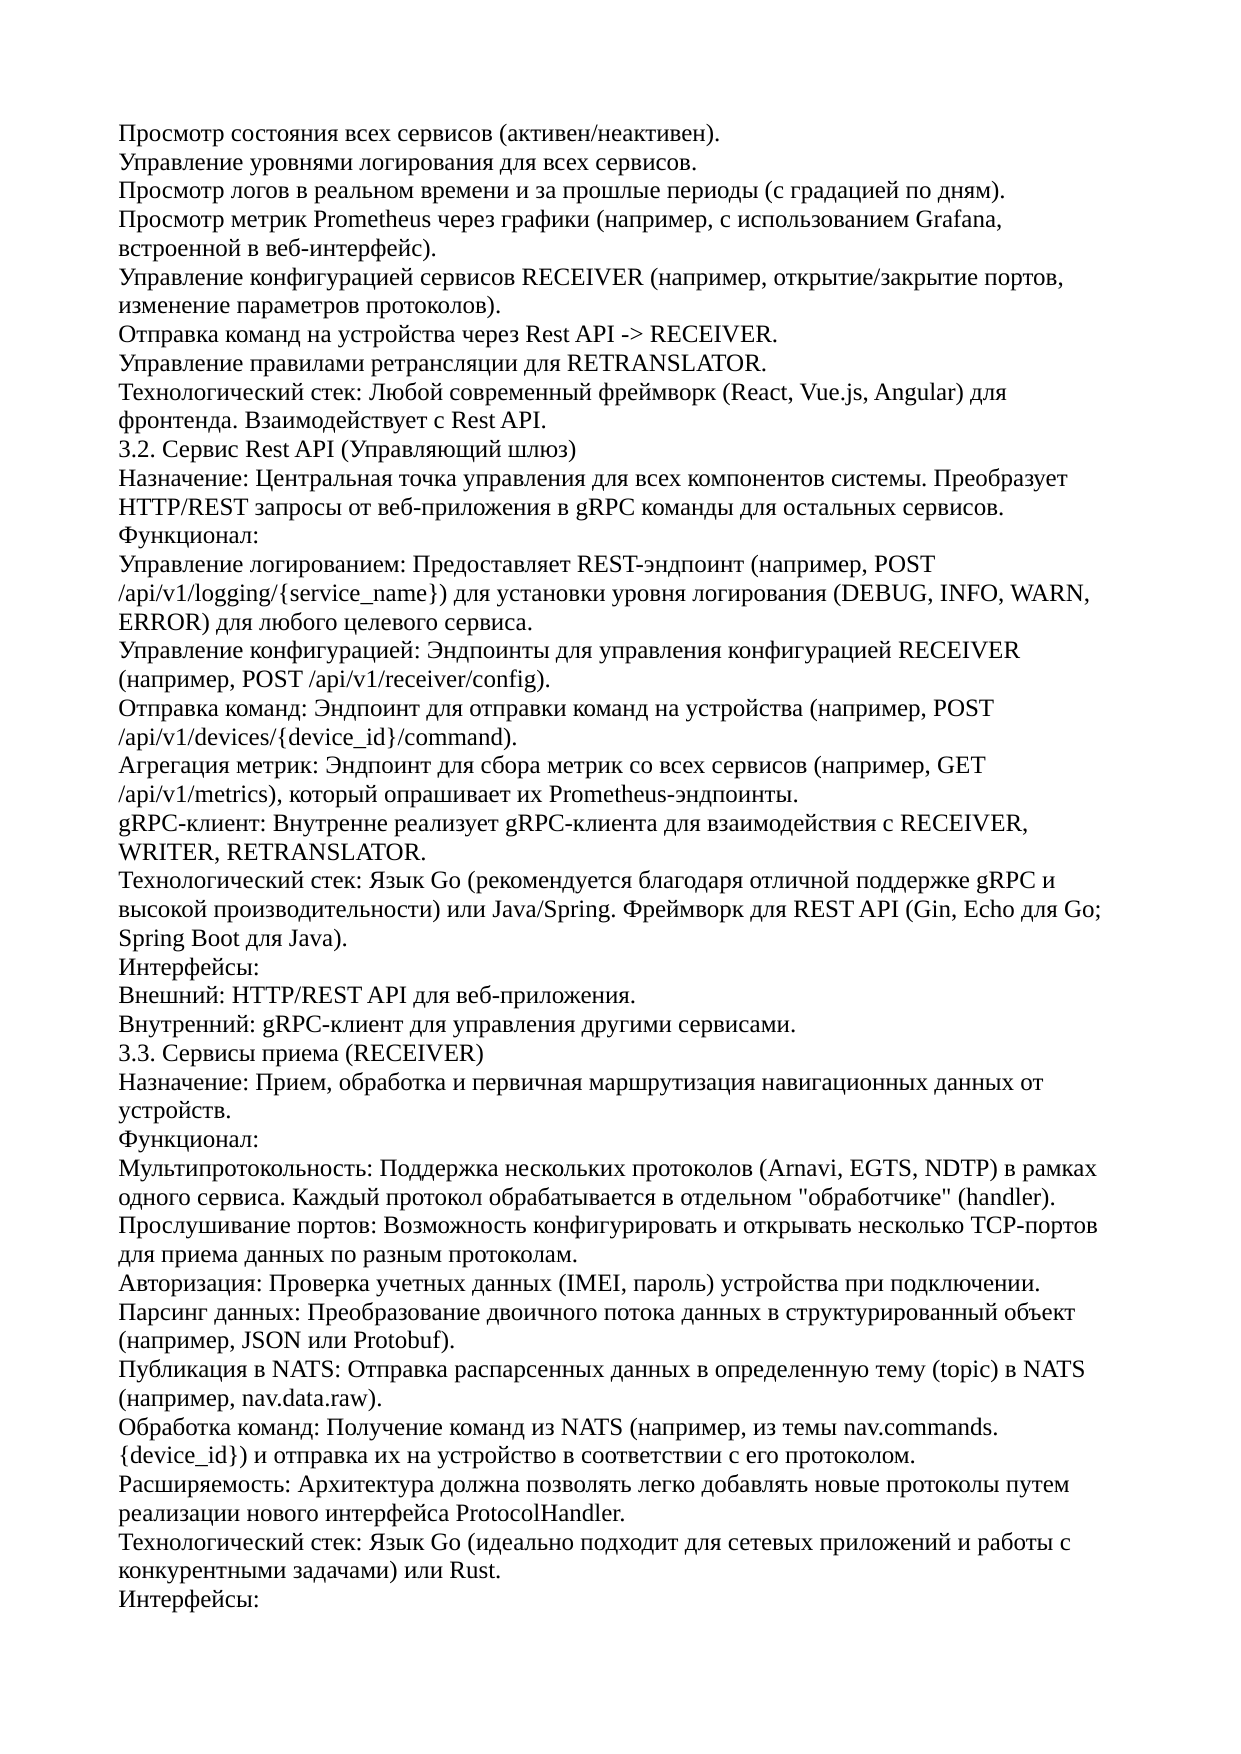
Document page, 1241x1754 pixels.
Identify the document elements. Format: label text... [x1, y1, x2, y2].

text Технологический стек: Язык Go (рекомендуется благодаря отличной поддержке gRPC и высокой производительности) или Java/Spring. Фреймворк для REST API (Gin, Echo для Go; Spring Boot для Java). [118, 866, 1122, 952]
text Авторизация: Проверка учетных данных (IMEI, пароль) устройства при подключении. [118, 1268, 1122, 1297]
text Интерфейсы: [118, 1584, 1122, 1613]
text gRPC-клиент: Внутренне реализует gRPC-клиента для взаимодействия с RECEIVER, WRITER, RETRANSLATOR. [118, 808, 1122, 866]
text Обработка команд: Получение команд из NATS (например, из темы nav.commands.{device_id}) и отправка их на устройство в соответствии с его протоколом. [118, 1412, 1122, 1469]
text Просмотр метрик Prometheus через графики (например, с использованием Grafana, встроенной в веб-интерфейс). [118, 204, 1122, 262]
text Внутренний: gRPC-клиент для управления другими сервисами. [118, 1009, 1122, 1038]
text Управление конфигурацией: Эндпоинты для управления конфигурацией RECEIVER (например, POST /api/v1/receiver/config). [118, 636, 1122, 693]
text Управление уровнями логирования для всех сервисов. [118, 147, 1122, 176]
text Интерфейсы: [118, 952, 1122, 981]
text Назначение: Центральная точка управления для всех компонентов системы. Преобразует HTTP/REST запросы от веб-приложения в gRPC команды для остальных сервисов. [118, 463, 1122, 521]
text Функционал: [118, 1124, 1122, 1153]
text 3.3. Сервисы приема (RECEIVER) [118, 1038, 1122, 1067]
text Парсинг данных: Преобразование двоичного потока данных в структурированный объект (например, JSON или Protobuf). [118, 1297, 1122, 1354]
text Агрегация метрик: Эндпоинт для сбора метрик со всех сервисов (например, GET /api/v1/metrics), который опрашивает их Prometheus-эндпоинты. [118, 751, 1122, 808]
text Управление логированием: Предоставляет REST-эндпоинт (например, POST /api/v1/logging/{service_name}) для установки уровня логирования (DEBUG, INFO, WARN, ERROR) для любого целевого сервиса. [118, 549, 1122, 636]
text Управление правилами ретрансляции для RETRANSLATOR. [118, 348, 1122, 377]
text Технологический стек: Любой современный фреймворк (React, Vue.js, Angular) для фронтенда. Взаимодействует с Rest API. [118, 377, 1122, 434]
text 3.2. Сервис Rest API (Управляющий шлюз) [118, 434, 1122, 463]
text Просмотр логов в реальном времени и за прошлые периоды (с градацией по дням). [118, 176, 1122, 204]
text Функционал: [118, 521, 1122, 549]
text Мультипротокольность: Поддержка нескольких протоколов (Arnavi, EGTS, NDTP) в рамках одного сервиса. Каждый протокол обрабатывается в отдельном "обработчике" (handler). [118, 1153, 1122, 1211]
text Прослушивание портов: Возможность конфигурировать и открывать несколько TCP-портов для приема данных по разным протоколам. [118, 1211, 1122, 1268]
text Расширяемость: Архитектура должна позволять легко добавлять новые протоколы путем реализации нового интерфейса ProtocolHandler. [118, 1469, 1122, 1527]
text Просмотр состояния всех сервисов (активен/неактивен). [118, 118, 1122, 147]
text Технологический стек: Язык Go (идеально подходит для сетевых приложений и работы с конкурентными задачами) или Rust. [118, 1527, 1122, 1584]
text Публикация в NATS: Отправка распарсенных данных в определенную тему (topic) в NATS (например, nav.data.raw). [118, 1354, 1122, 1412]
text Назначение: Прием, обработка и первичная маршрутизация навигационных данных от устройств. [118, 1067, 1122, 1124]
text Управление конфигурацией сервисов RECEIVER (например, открытие/закрытие портов, изменение параметров протоколов). [118, 262, 1122, 319]
text Внешний: HTTP/REST API для веб-приложения. [118, 981, 1122, 1009]
text Отправка команд: Эндпоинт для отправки команд на устройства (например, POST /api/v1/devices/{device_id}/command). [118, 693, 1122, 751]
text Отправка команд на устройства через Rest API -> RECEIVER. [118, 319, 1122, 348]
